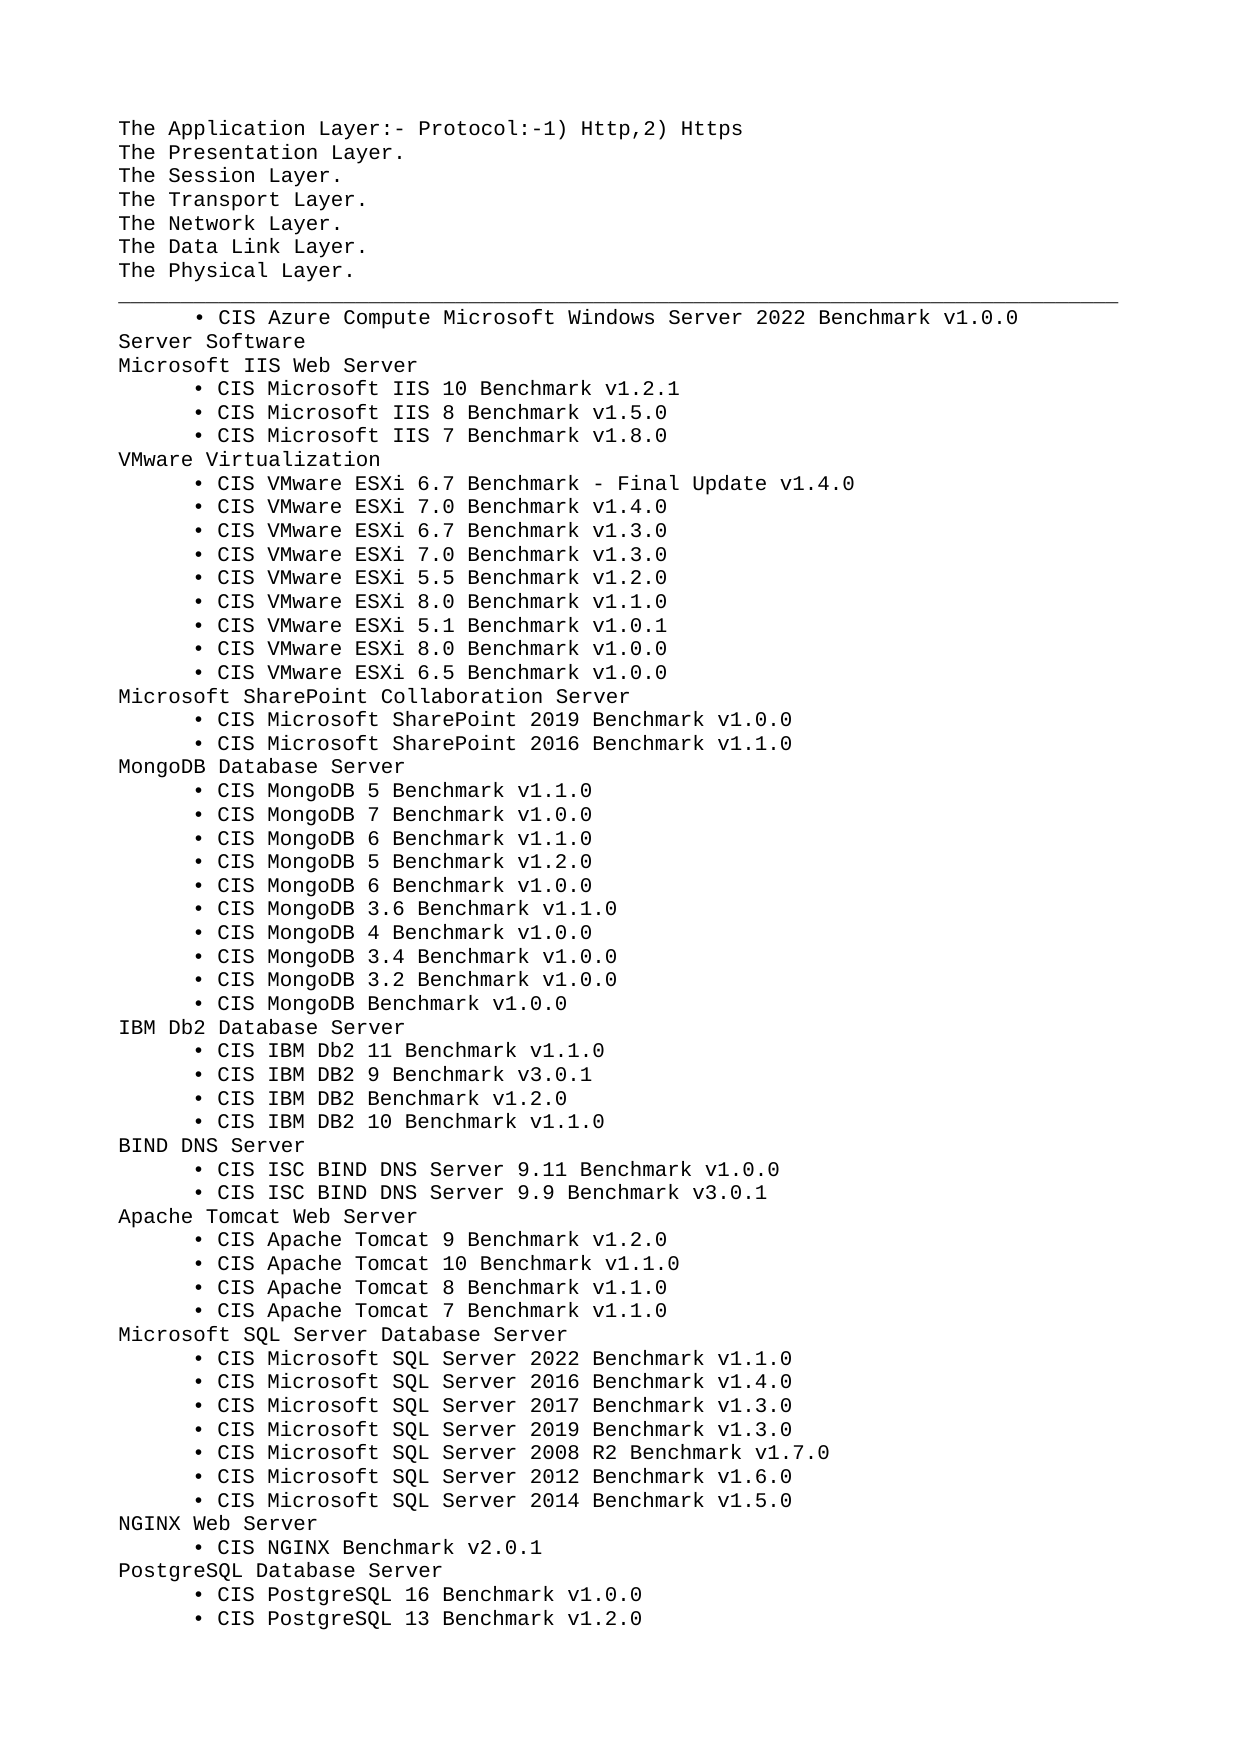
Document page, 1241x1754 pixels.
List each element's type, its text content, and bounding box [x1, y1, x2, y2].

text • CIS VMware ESXi 8.0 Benchmark v1.0.0 [118, 638, 1122, 662]
text • CIS MongoDB 7 Benchmark v1.0.0 [118, 804, 1122, 827]
text The Network Layer. [118, 213, 1122, 236]
text • CIS MongoDB 5 Benchmark v1.2.0 [118, 851, 1122, 875]
text The Presentation Layer. [118, 142, 1122, 165]
text • CIS VMware ESXi 7.0 Benchmark v1.3.0 [118, 544, 1122, 567]
text • CIS VMware ESXi 8.0 Benchmark v1.1.0 [118, 591, 1122, 615]
text • CIS PostgreSQL 16 Benchmark v1.0.0 [118, 1584, 1122, 1608]
text • CIS Microsoft SQL Server 2019 Benchmark v1.3.0 [118, 1419, 1122, 1442]
text • CIS Apache Tomcat 9 Benchmark v1.2.0 [118, 1229, 1122, 1253]
text Apache Tomcat Web Server [118, 1206, 1122, 1229]
text PostgreSQL Database Server [118, 1561, 1122, 1584]
text IBM Db2 Database Server [118, 1017, 1122, 1040]
text • CIS IBM DB2 Benchmark v1.2.0 [118, 1088, 1122, 1111]
text • CIS Microsoft IIS 7 Benchmark v1.8.0 [118, 426, 1122, 449]
text NGINX Web Server [118, 1513, 1122, 1537]
text • CIS Microsoft IIS 8 Benchmark v1.5.0 [118, 402, 1122, 426]
text • CIS Microsoft SharePoint 2016 Benchmark v1.1.0 [118, 733, 1122, 757]
text BIND DNS Server [118, 1135, 1122, 1158]
text • CIS MongoDB 6 Benchmark v1.0.0 [118, 875, 1122, 898]
text • CIS MongoDB 4 Benchmark v1.0.0 [118, 922, 1122, 946]
text • CIS PostgreSQL 13 Benchmark v1.2.0 [118, 1608, 1122, 1631]
text • CIS Apache Tomcat 10 Benchmark v1.1.0 [118, 1253, 1122, 1277]
text • CIS Microsoft SQL Server 2016 Benchmark v1.4.0 [118, 1371, 1122, 1395]
text • CIS MongoDB 6 Benchmark v1.1.0 [118, 827, 1122, 851]
text • CIS Microsoft SharePoint 2019 Benchmark v1.0.0 [118, 709, 1122, 733]
text The Physical Layer. [118, 260, 1122, 284]
text • CIS NGINX Benchmark v2.0.1 [118, 1537, 1122, 1561]
text The Session Layer. [118, 165, 1122, 189]
text • CIS Microsoft IIS 10 Benchmark v1.2.1 [118, 378, 1122, 402]
text • CIS IBM DB2 10 Benchmark v1.1.0 [118, 1111, 1122, 1135]
text The Application Layer:- Protocol:-1) Http,2) Https [118, 118, 1122, 142]
text • CIS VMware ESXi 6.5 Benchmark v1.0.0 [118, 662, 1122, 686]
text • CIS Microsoft SQL Server 2017 Benchmark v1.3.0 [118, 1395, 1122, 1419]
text • CIS VMware ESXi 5.1 Benchmark v1.0.1 [118, 615, 1122, 638]
text • CIS VMware ESXi 5.5 Benchmark v1.2.0 [118, 567, 1122, 591]
text • CIS ISC BIND DNS Server 9.11 Benchmark v1.0.0 [118, 1158, 1122, 1182]
text Microsoft SharePoint Collaboration Server [118, 686, 1122, 709]
text • CIS Microsoft SQL Server 2012 Benchmark v1.6.0 [118, 1466, 1122, 1489]
text • CIS Microsoft SQL Server 2022 Benchmark v1.1.0 [118, 1348, 1122, 1371]
text • CIS Azure Compute Microsoft Windows Server 2022 Benchmark v1.0.0 [118, 307, 1122, 331]
text • CIS IBM Db2 11 Benchmark v1.1.0 [118, 1040, 1122, 1064]
text Server Software [118, 331, 1122, 354]
text • CIS IBM DB2 9 Benchmark v3.0.1 [118, 1064, 1122, 1088]
text • CIS MongoDB 3.4 Benchmark v1.0.0 [118, 946, 1122, 969]
text • CIS MongoDB 3.2 Benchmark v1.0.0 [118, 969, 1122, 993]
text • CIS Microsoft SQL Server 2008 R2 Benchmark v1.7.0 [118, 1442, 1122, 1466]
text • CIS VMware ESXi 7.0 Benchmark v1.4.0 [118, 496, 1122, 520]
text MongoDB Database Server [118, 757, 1122, 780]
text Microsoft SQL Server Database Server [118, 1324, 1122, 1348]
text • CIS MongoDB Benchmark v1.0.0 [118, 993, 1122, 1017]
text • CIS MongoDB 5 Benchmark v1.1.0 [118, 780, 1122, 804]
text • CIS Apache Tomcat 8 Benchmark v1.1.0 [118, 1277, 1122, 1300]
text • CIS MongoDB 3.6 Benchmark v1.1.0 [118, 898, 1122, 922]
text • CIS VMware ESXi 6.7 Benchmark - Final Update v1.4.0 [118, 473, 1122, 496]
text Microsoft IIS Web Server [118, 354, 1122, 378]
text • CIS Apache Tomcat 7 Benchmark v1.1.0 [118, 1300, 1122, 1324]
text The Data Link Layer. [118, 236, 1122, 260]
text The Transport Layer. [118, 189, 1122, 213]
text • CIS ISC BIND DNS Server 9.9 Benchmark v3.0.1 [118, 1182, 1122, 1206]
text ________________________________________________________________________________ [118, 284, 1122, 307]
text • CIS VMware ESXi 6.7 Benchmark v1.3.0 [118, 520, 1122, 544]
text VMware Virtualization [118, 449, 1122, 473]
text • CIS Microsoft SQL Server 2014 Benchmark v1.5.0 [118, 1489, 1122, 1513]
